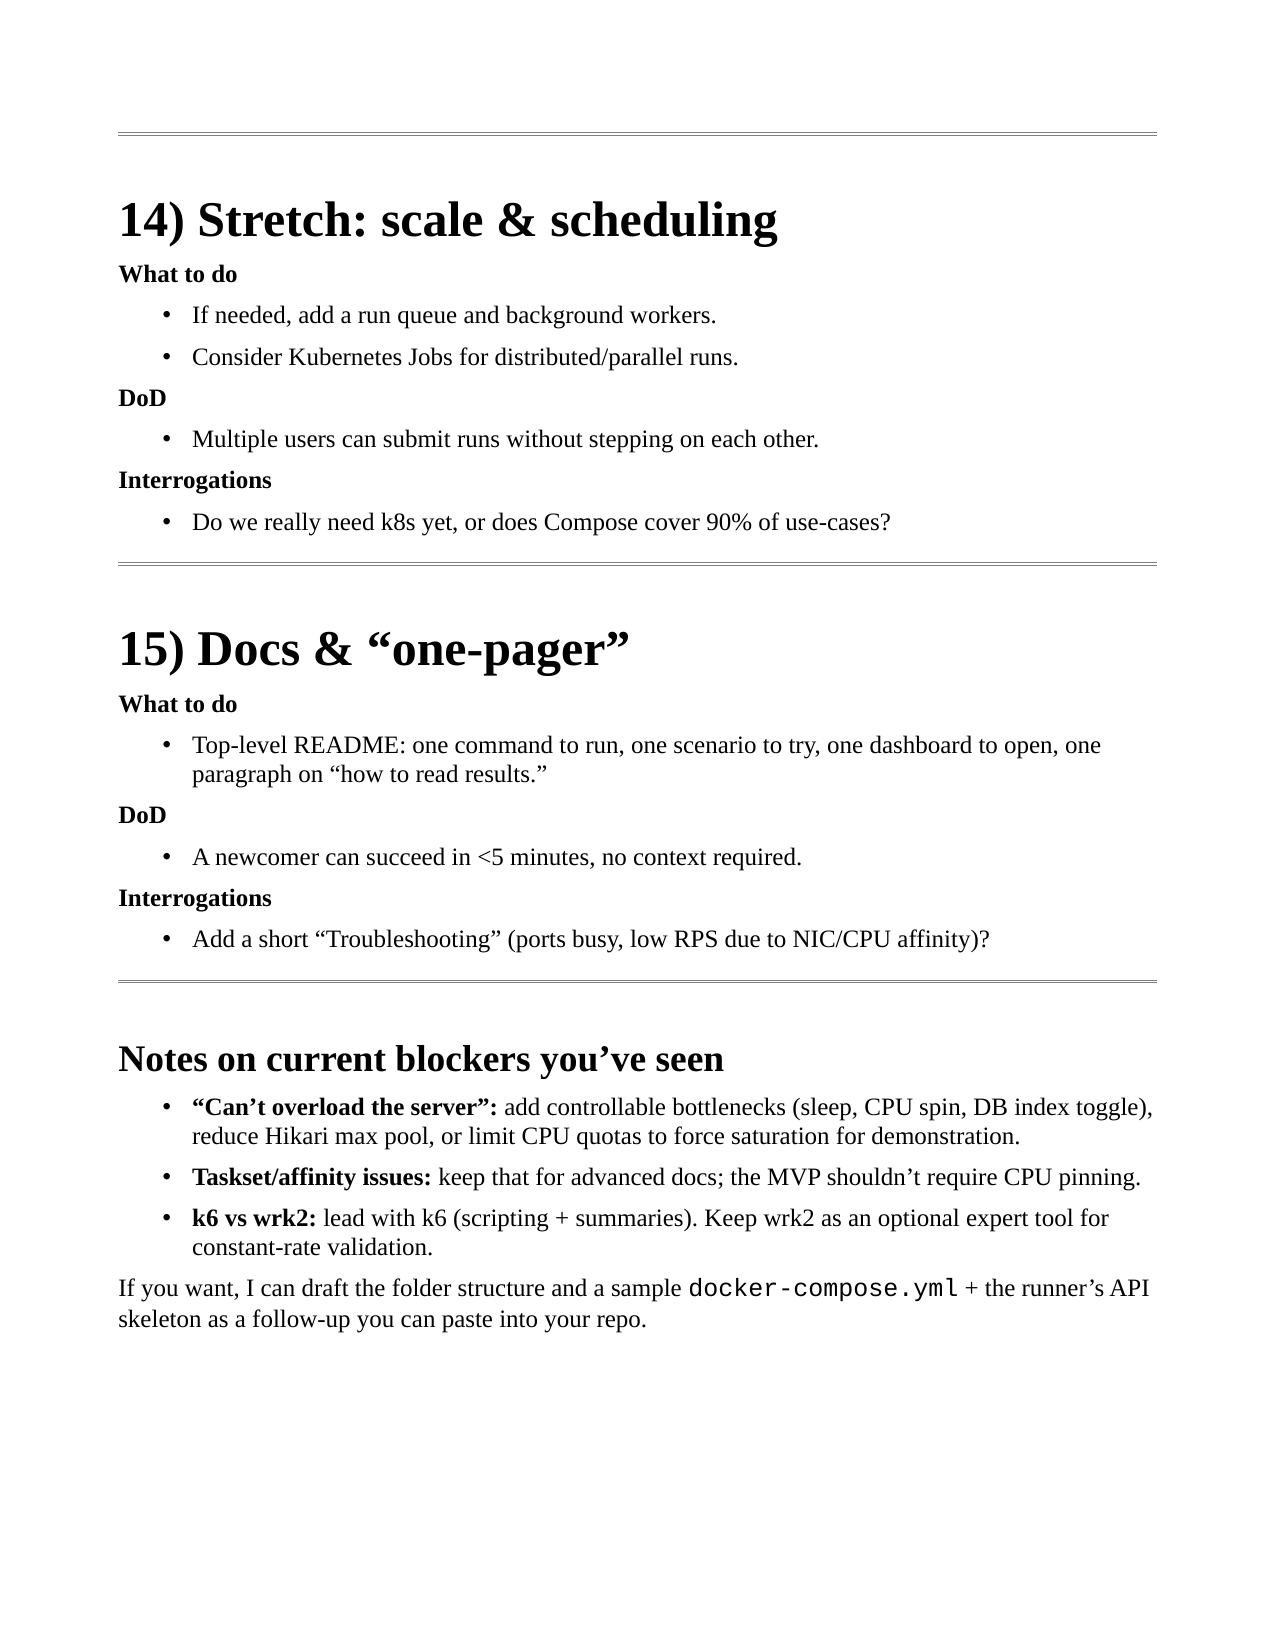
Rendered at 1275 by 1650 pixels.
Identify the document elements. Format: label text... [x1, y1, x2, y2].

text If you want, I can draft the folder structure and a sample docker-compose.yml + the runner’s API skeleton as a follow-up you can paste into your repo. [118, 1273, 1157, 1333]
subtitle 14) Stretch: scale & scheduling [118, 189, 1157, 247]
list Do we really need k8s yet, or does Compose cover 90% of use-cases? [162, 507, 1157, 536]
list If needed, add a run queue and background workers. [162, 301, 1157, 329]
list Taskset/affinity issues: keep that for advanced docs; the MVP shouldn’t require CPU pinning. [162, 1162, 1157, 1191]
text Interrogations [118, 466, 1157, 494]
list Consider Kubernetes Jobs for distributed/parallel runs. [162, 342, 1157, 371]
list Add a short “Troubleshooting” (ports busy, low RPS due to NIC/CPU affinity)? [162, 924, 1157, 953]
text Interrogations [118, 883, 1157, 912]
list Top-level README: one command to run, one scenario to try, one dashboard to open, one paragraph on “how to read results.” [162, 730, 1157, 788]
text DoD [118, 383, 1157, 412]
text DoD [118, 800, 1157, 829]
text What to do [118, 259, 1157, 288]
subtitle 15) Docs & “one-pager” [118, 619, 1157, 677]
list A newcomer can succeed in <5 minutes, no context required. [162, 842, 1157, 870]
list Multiple users can submit runs without stepping on each other. [162, 424, 1157, 453]
text What to do [118, 689, 1157, 718]
subtitle Notes on current blockers you’ve seen [118, 1037, 1157, 1080]
list k6 vs wrk2: lead with k6 (scripting + summaries). Keep wrk2 as an optional expert tool for constant-rate validation. [162, 1203, 1157, 1261]
list “Can’t overload the server”: add controllable bottlenecks (sleep, CPU spin, DB index toggle), reduce Hikari max pool, or limit CPU quotas to force saturation for demonstration. [162, 1092, 1157, 1150]
